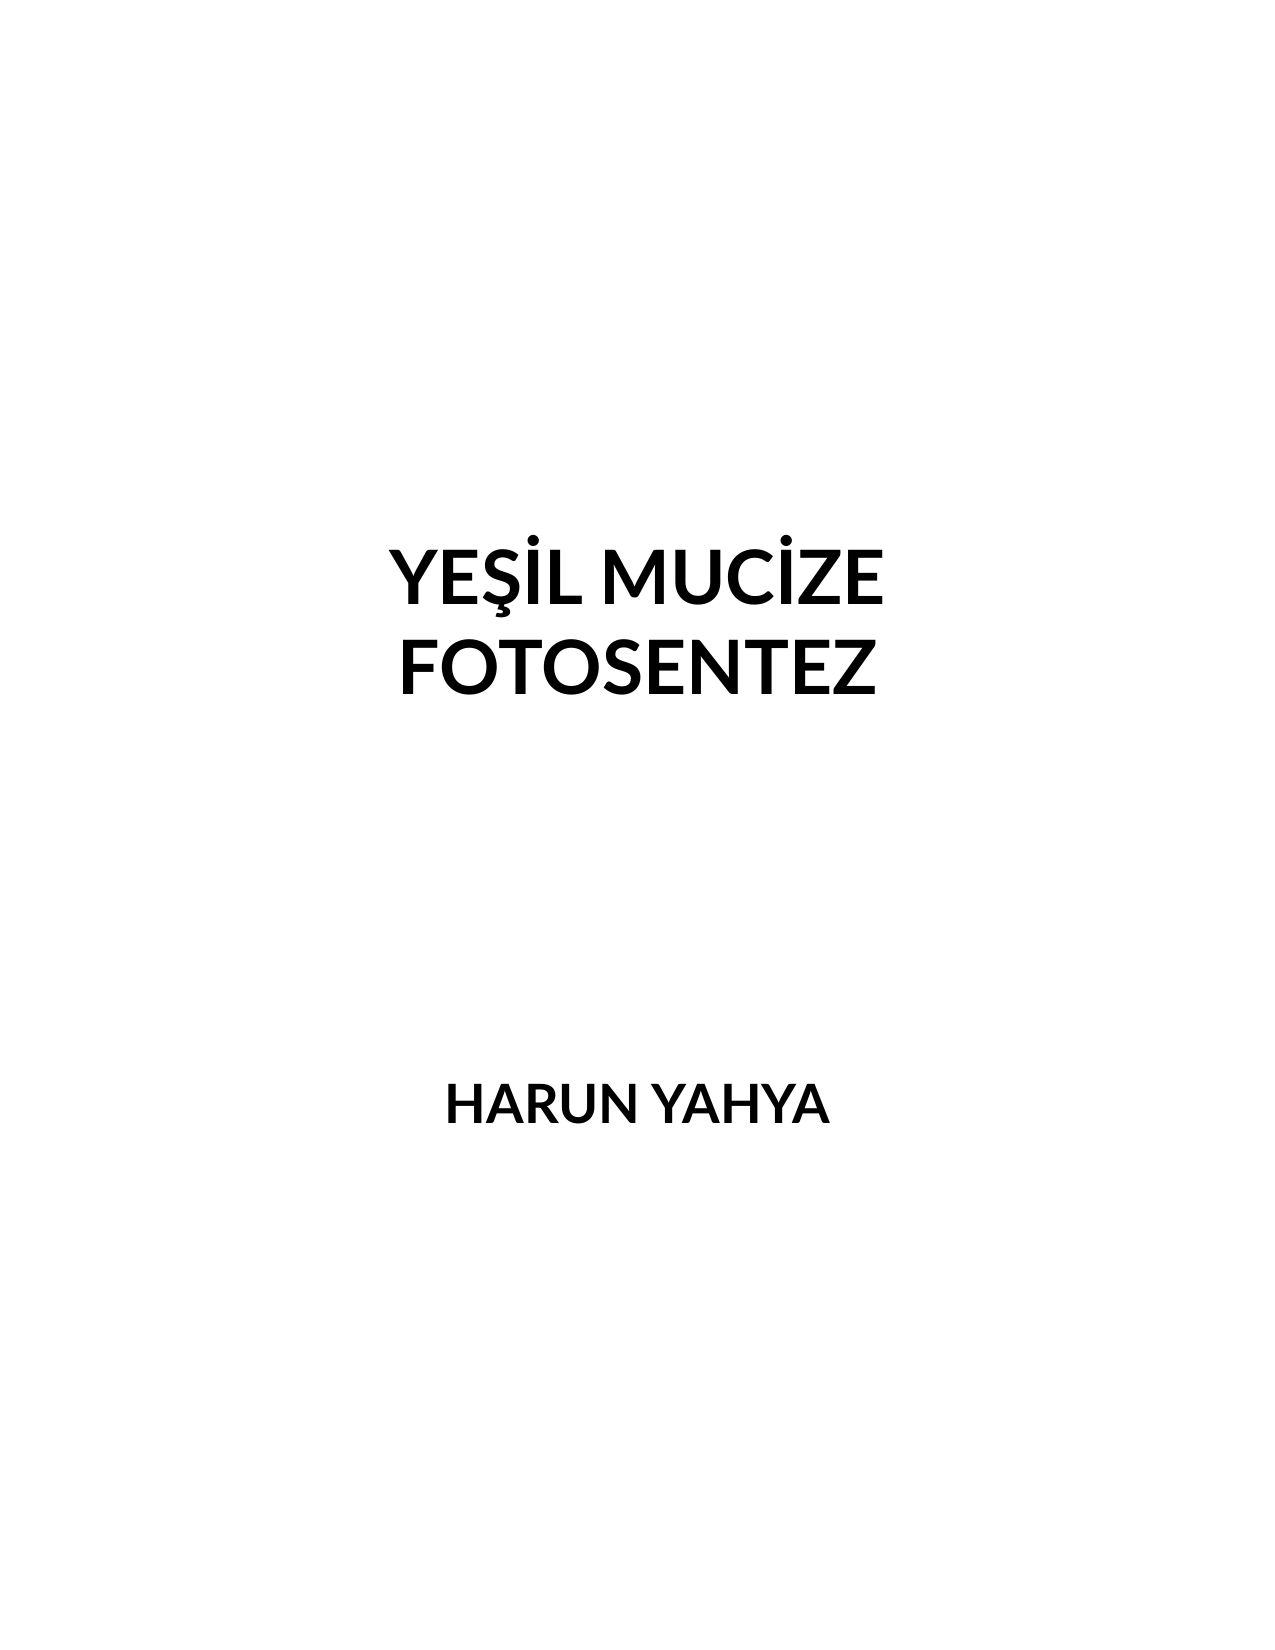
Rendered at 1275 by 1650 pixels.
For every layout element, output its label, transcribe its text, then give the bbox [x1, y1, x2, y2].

text FOTOSENTEZ [112, 620, 1162, 710]
subtitle YEŞİL MUCİZE [112, 530, 1162, 620]
subtitle HARUN YAHYA [112, 1070, 1162, 1135]
